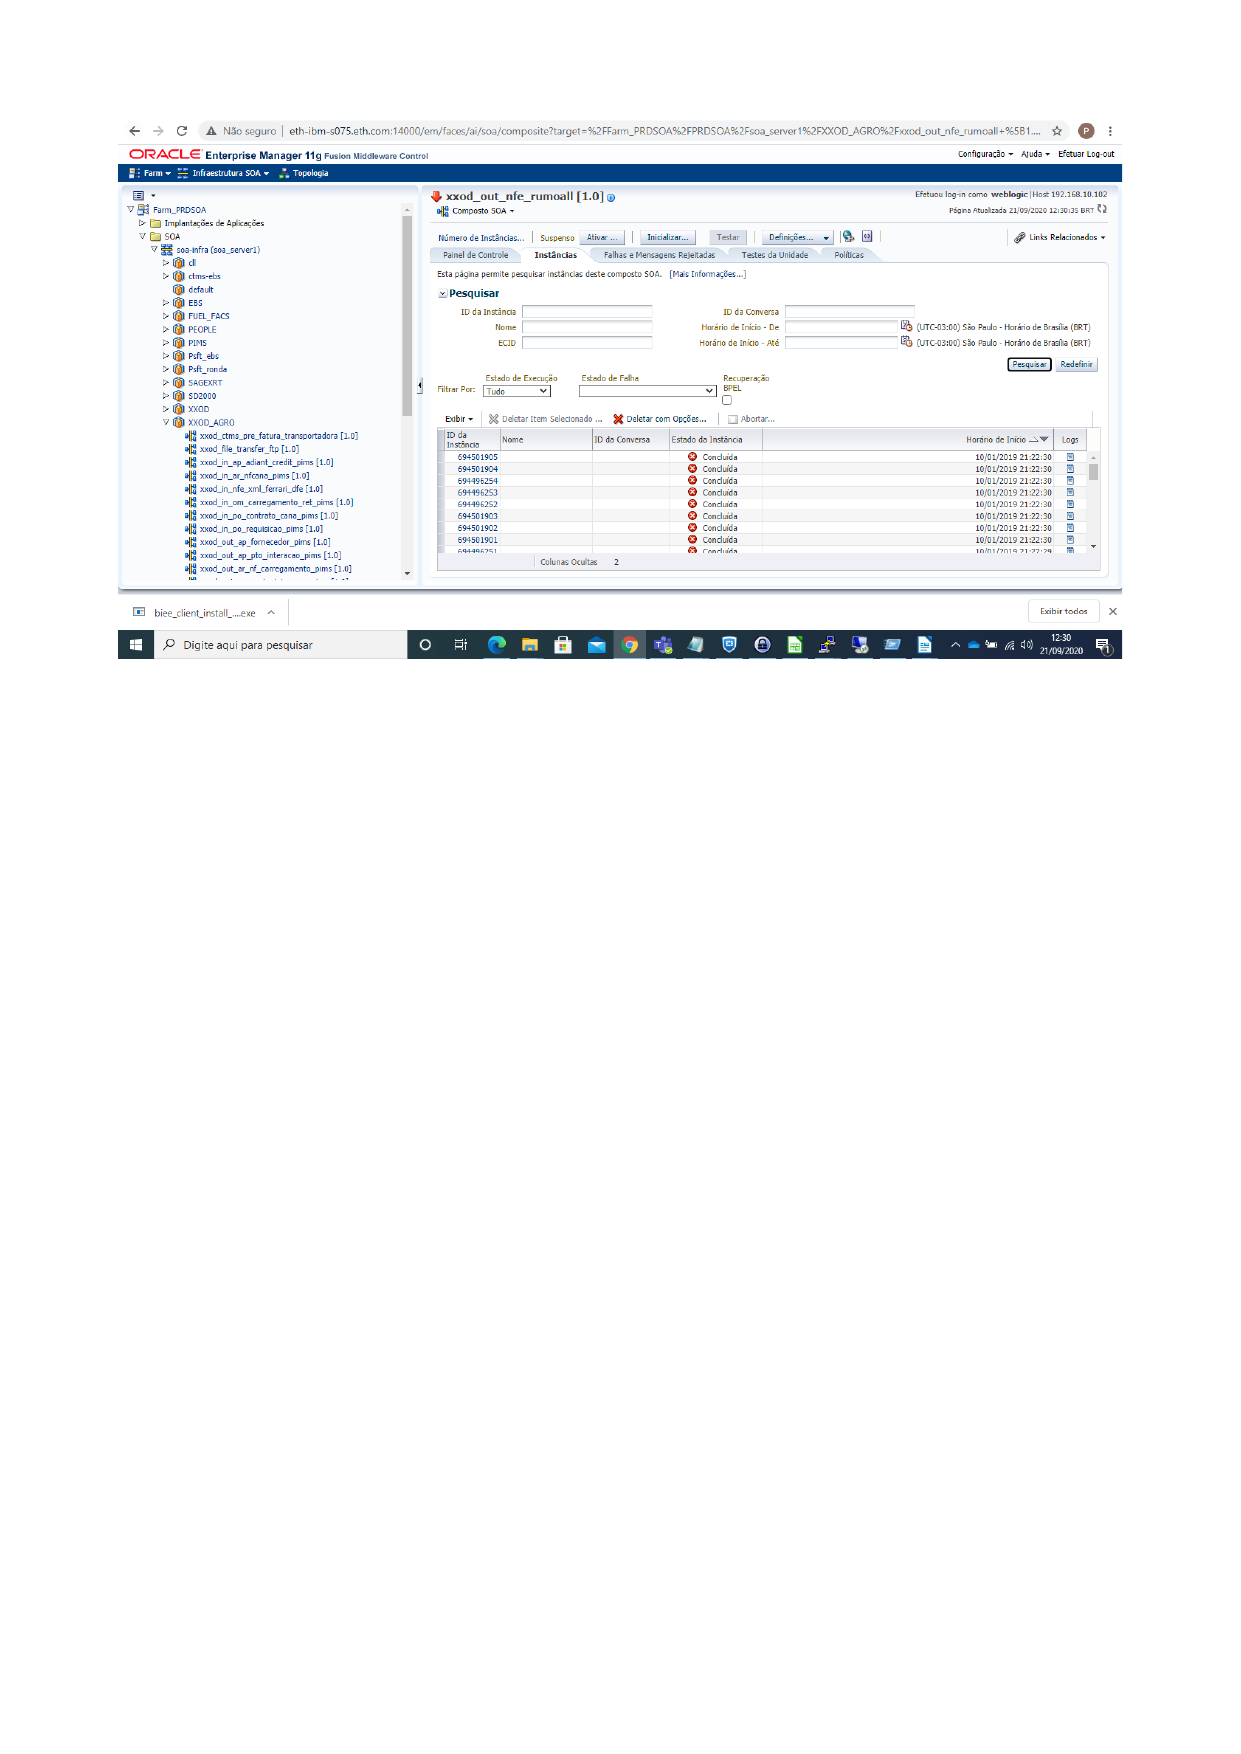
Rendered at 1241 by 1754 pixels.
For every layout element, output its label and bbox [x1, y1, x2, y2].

picture [118, 118, 1123, 659]
